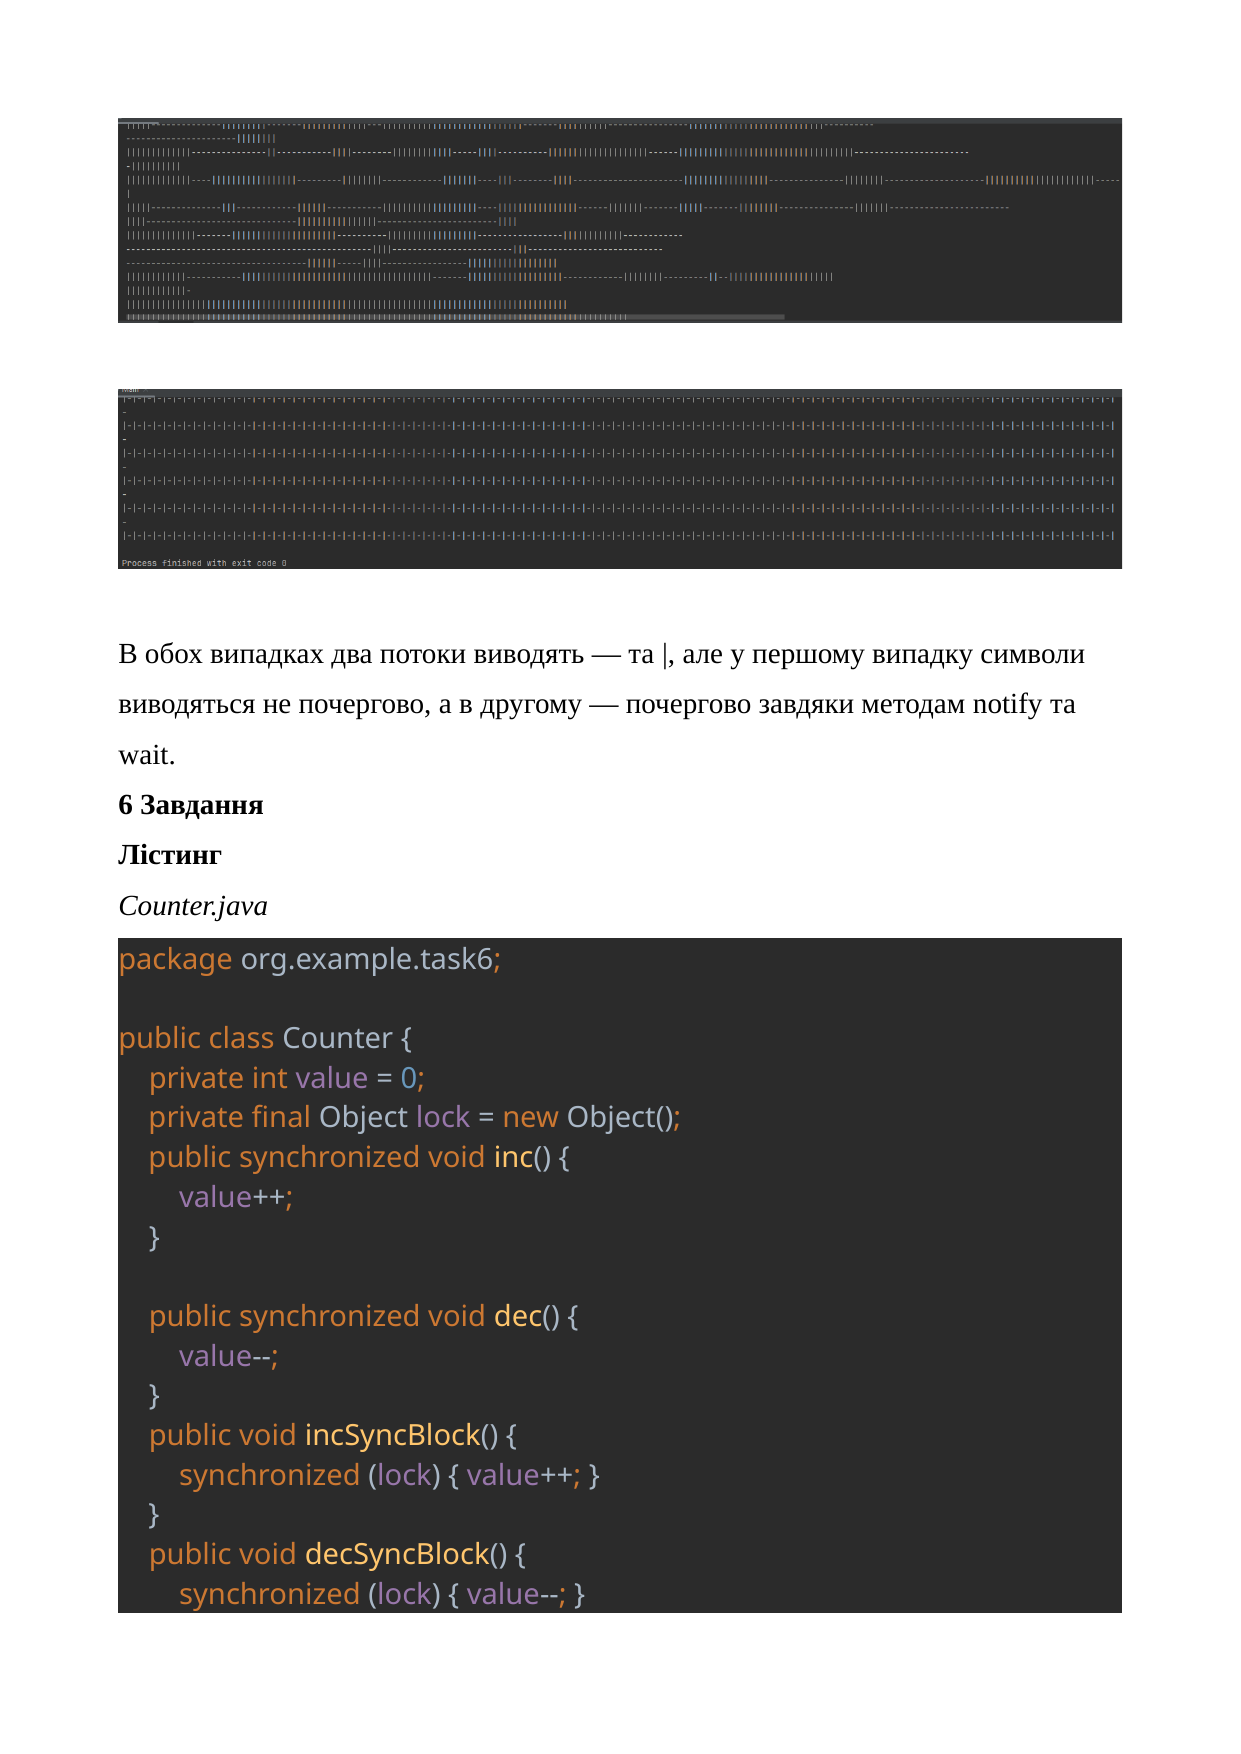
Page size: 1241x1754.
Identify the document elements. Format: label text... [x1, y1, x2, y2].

text package org.example.task6; public class Counter { private int value = 0; private final Object lock = new Object(); public synchronized void inc() { value++; } public synchronized void dec() { value--; } public void incSyncBlock() { synchronized (lock) { value++; } } public void decSyncBlock() { synchronized (lock) { value--; } [118, 938, 1122, 1613]
picture [118, 118, 1123, 323]
text 6 Завдання [118, 787, 1122, 821]
picture [118, 389, 1123, 569]
text Лістинг [118, 837, 1122, 871]
text В обох випадках два потоки виводять — та |, але у першому випадку символи виводяться не почергово, а в другому — почергово завдяки методам notify та wait. [118, 636, 1122, 770]
text Counter.java [118, 888, 1122, 921]
